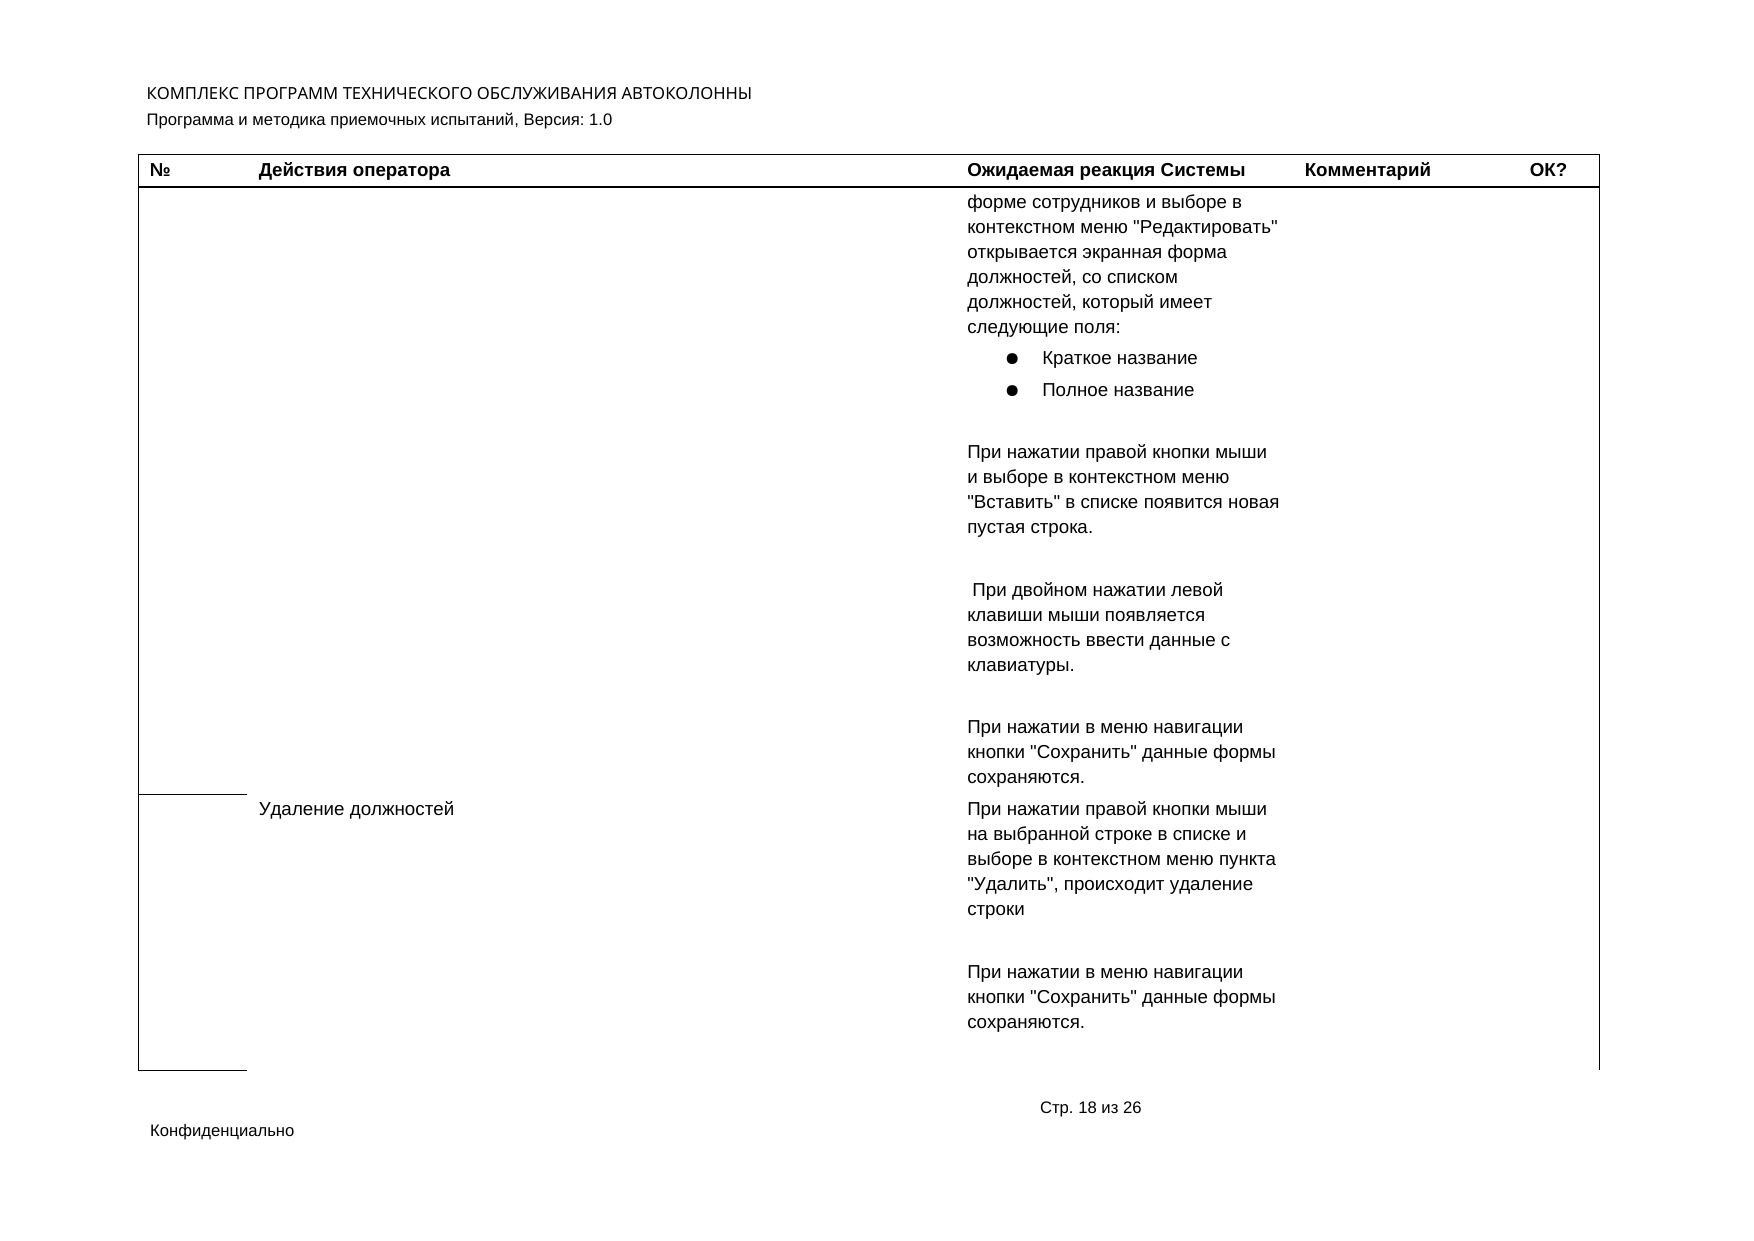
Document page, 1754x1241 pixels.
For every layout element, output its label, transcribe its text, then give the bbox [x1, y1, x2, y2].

table_header Ожидаемая реакция Системы [956, 155, 1293, 186]
table_cell [1518, 188, 1599, 794]
table_header Действия оператора [247, 155, 956, 186]
table_cell [247, 188, 956, 794]
table_header ОК? [1518, 155, 1599, 186]
table_cell [139, 795, 247, 1070]
table_cell Удаление должностей [247, 794, 956, 1070]
table_cell [1293, 188, 1518, 794]
table_header Комментарий [1293, 155, 1518, 186]
table_cell [139, 188, 247, 794]
table_cell форме сотрудников и выборе в контекстном меню "Редактировать" открывается экранная форма должностей, со списком должностей, который имеет следующие поля: Краткое название Полное название При нажатии правой кнопки мыши и выборе в контекстном меню "Вставить" в списке появится новая пустая строка. При двойном нажатии левой клавиши мыши появляется возможность ввести данные с клавиатуры. При нажатии в меню навигации кнопки "Сохранить" данные формы сохраняются. [956, 188, 1293, 794]
table_cell При нажатии правой кнопки мыши на выбранной строке в списке и выборе в контекстном меню пункта "Удалить", происходит удаление строки При нажатии в меню навигации кнопки "Сохранить" данные формы сохраняются. [956, 794, 1293, 1070]
table_header № [139, 155, 247, 186]
table_cell [1293, 794, 1518, 1070]
table_cell [1518, 794, 1599, 1070]
